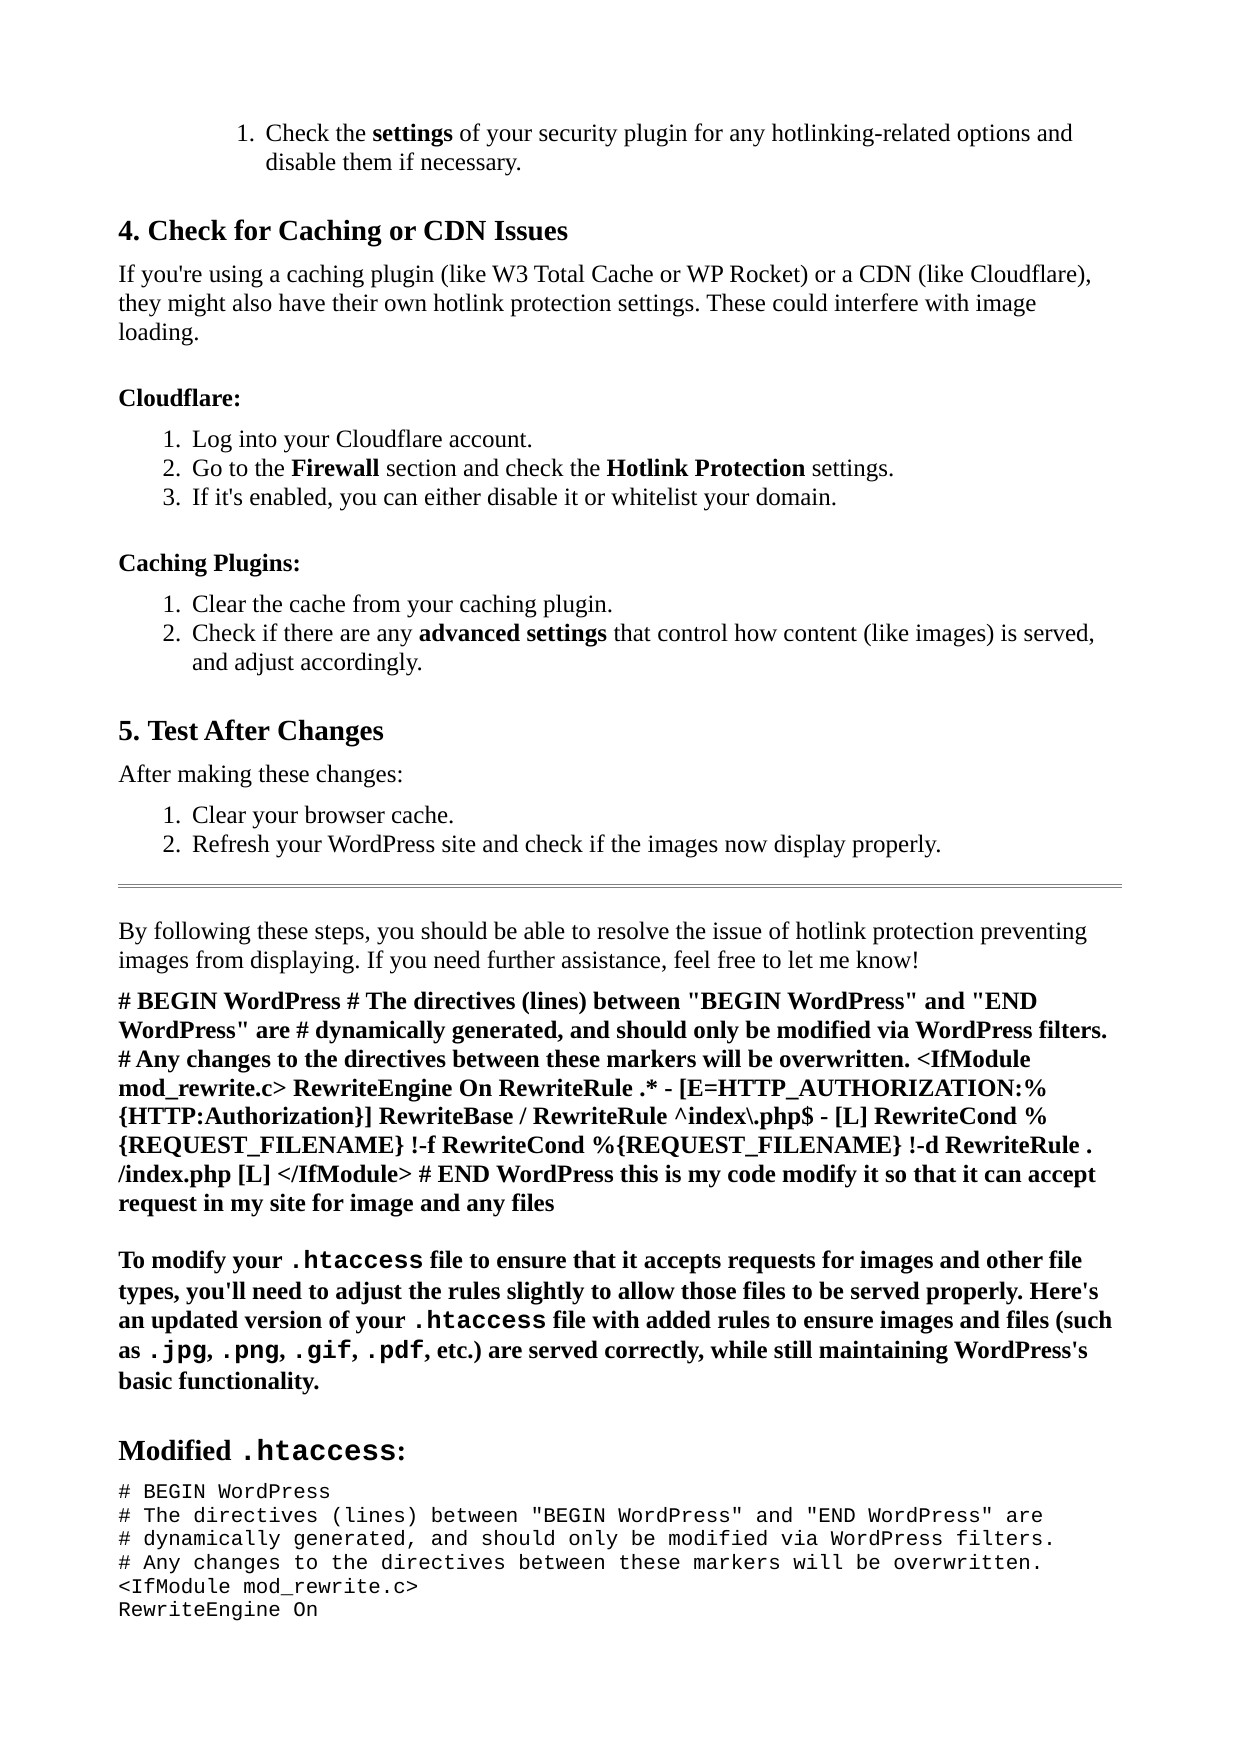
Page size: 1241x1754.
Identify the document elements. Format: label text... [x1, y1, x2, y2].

text RewriteEngine On [118, 1599, 1122, 1623]
text # BEGIN WordPress # The directives (lines) between "BEGIN WordPress" and "END WordPress" are # dynamically generated, and should only be modified via WordPress filters. # Any changes to the directives between these markers will be overwritten. <IfModule mod_rewrite.c> RewriteEngine On RewriteRule .* - [E=HTTP_AUTHORIZATION:%{HTTP:Authorization}] RewriteBase / RewriteRule ^index\.php$ - [L] RewriteCond %{REQUEST_FILENAME} !-f RewriteCond %{REQUEST_FILENAME} !-d RewriteRule . /index.php [L] </IfModule> # END WordPress this is my code modify it so that it can accept request in my site for image and any files [118, 986, 1122, 1216]
subtitle 5. Test After Changes [118, 713, 1122, 746]
text # Any changes to the directives between these markers will be overwritten. [118, 1552, 1122, 1576]
subtitle Modified .htaccess: [118, 1433, 1122, 1469]
text By following these steps, you should be able to resolve the issue of hotlink protection preventing images from displaying. If you need further assistance, feel free to let me know! [118, 916, 1122, 974]
text To modify your .htaccess file to ensure that it accepts requests for images and other file types, you'll need to adjust the rules slightly to allow those files to be served properly. Here's an updated version of your .htaccess file with added rules to ensure images and files (such as .jpg, .png, .gif, .pdf, etc.) are served correctly, while still maintaining WordPress's basic functionality. [118, 1245, 1122, 1395]
subtitle Cloudflare: [118, 383, 1122, 412]
text After making these changes: [118, 759, 1122, 788]
subtitle 4. Check for Caching or CDN Issues [118, 213, 1122, 247]
text # The directives (lines) between "BEGIN WordPress" and "END WordPress" are [118, 1505, 1122, 1528]
list Log into your Cloudflare account. [162, 424, 1122, 453]
list Clear the cache from your caching plugin. [162, 589, 1122, 618]
list Check if there are any advanced settings that control how content (like images) is served, and adjust accordingly. [162, 618, 1122, 675]
text # BEGIN WordPress [118, 1481, 1122, 1505]
list If it's enabled, you can either disable it or whitelist your domain. [162, 482, 1122, 510]
text # dynamically generated, and should only be modified via WordPress filters. [118, 1528, 1122, 1552]
text <IfModule mod_rewrite.c> [118, 1576, 1122, 1599]
list Clear your browser cache. [162, 800, 1122, 829]
list Refresh your WordPress site and check if the images now display properly. [162, 829, 1122, 858]
subtitle Caching Plugins: [118, 548, 1122, 577]
text If you're using a caching plugin (like W3 Total Cache or WP Rocket) or a CDN (like Cloudflare), they might also have their own hotlink protection settings. These could interfere with image loading. [118, 259, 1122, 345]
list Check the settings of your security plugin for any hotlinking-related options and disable them if necessary. [236, 118, 1122, 176]
list Go to the Firewall section and check the Hotlink Protection settings. [162, 453, 1122, 482]
